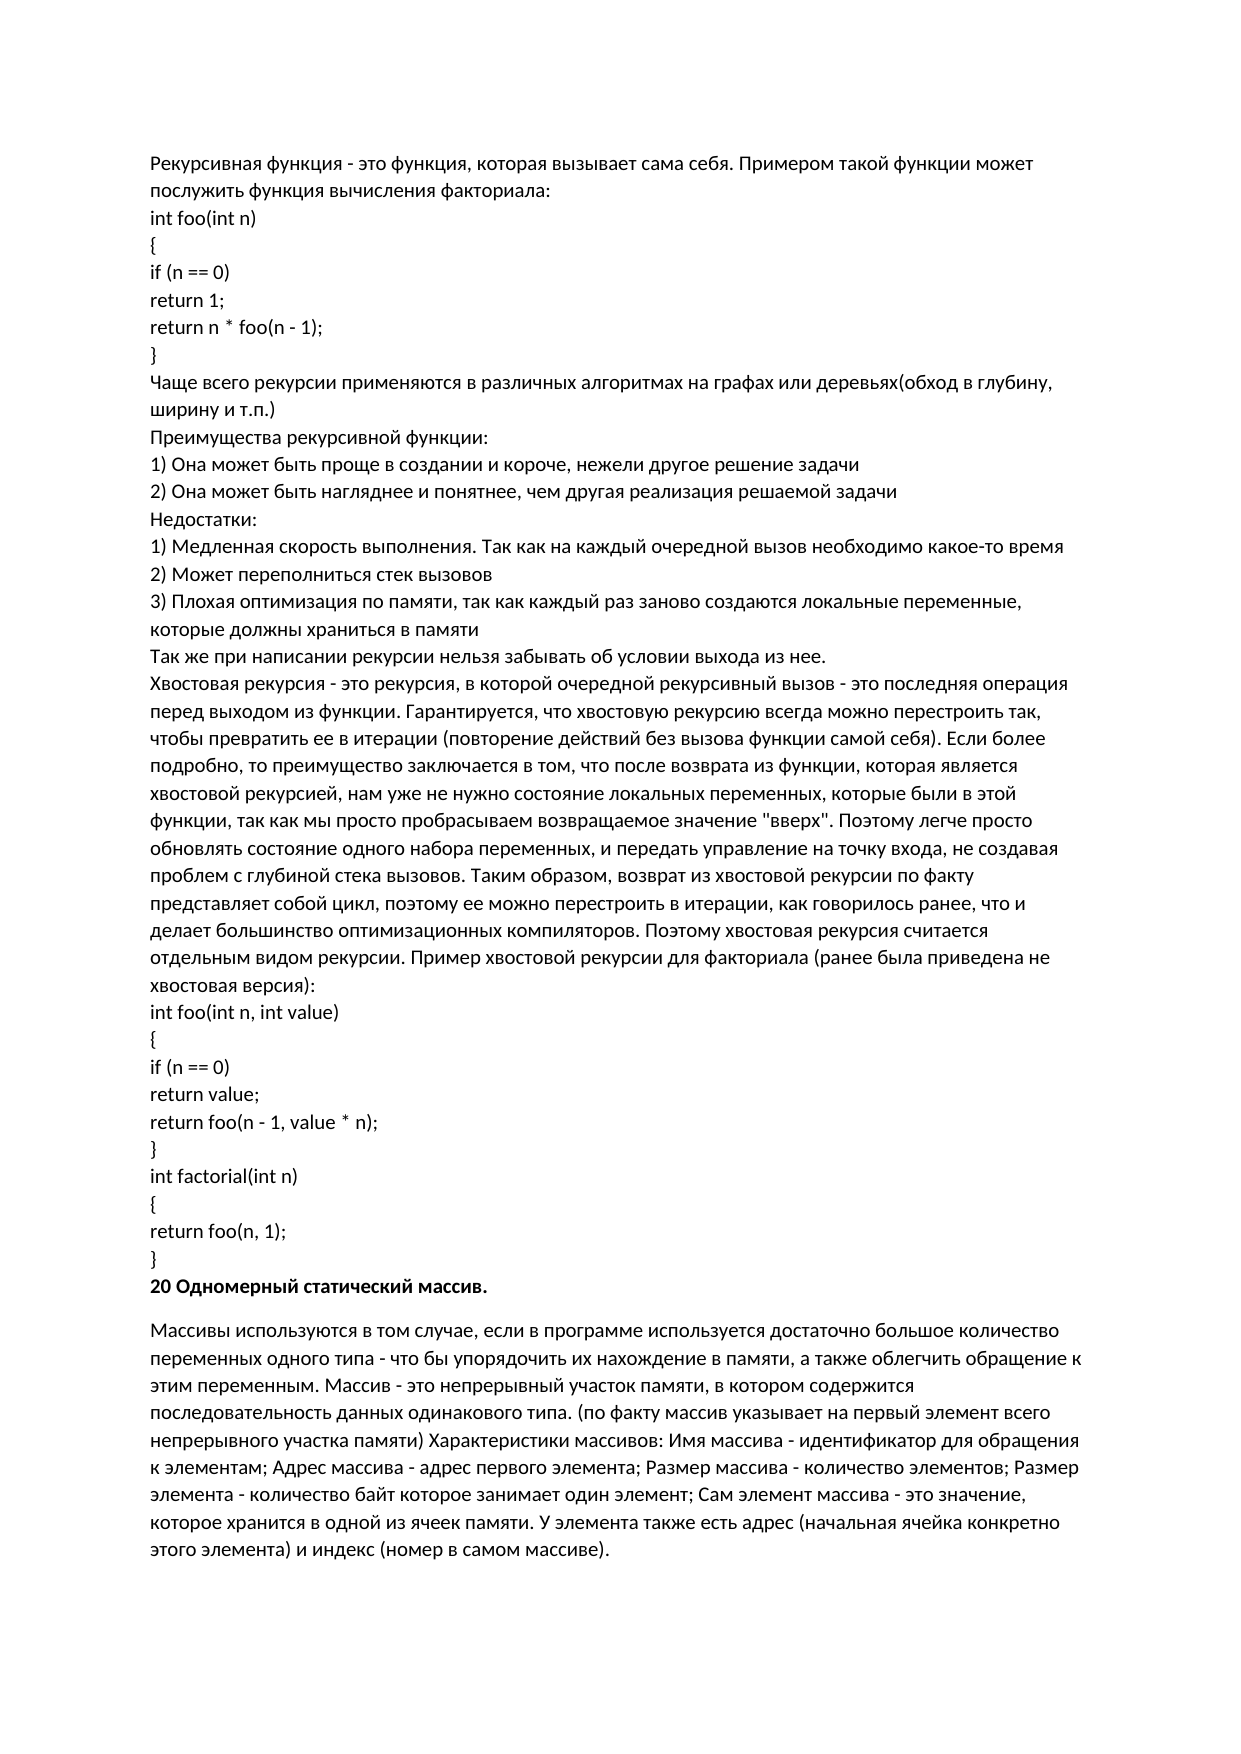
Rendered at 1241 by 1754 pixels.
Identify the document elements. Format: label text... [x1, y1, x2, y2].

text if (n == 0) [150, 259, 1090, 285]
text Так же при написании рекурсии нельзя забывать об условии выхода из нее. [150, 643, 1090, 668]
text int foo(int n, int value) [150, 999, 1090, 1025]
text { [150, 1191, 1090, 1216]
text return value; [150, 1081, 1090, 1107]
text } [150, 1246, 1090, 1271]
text Чаще всего рекурсии применяются в различных алгоритмах на графах или деревьях(обход в глубину, ширину и т.п.) [150, 369, 1090, 422]
text Массивы используются в том случае, если в программе используется достаточно большое количество переменных одного типа - что бы упорядочить их нахождение в памяти, а также облегчить обращение к этим переменным. Массив - это непрерывный участок памяти, в котором содержится последовательность данных одинакового типа. (по факту массив указывает на первый элемент всего непрерывного участка памяти) Характеристики массивов: Имя массива - идентификатор для обращения к элементам; Адрес массива - адрес первого элемента; Размер массива - количество элементов; Размер элемента - количество байт которое занимает один элемент; Сам элемент массива - это значение, которое хранится в одной из ячеек памяти. У элемента также есть адрес (начальная ячейка конкретно этого элемента) и индекс (номер в самом массиве). [150, 1317, 1090, 1562]
text } [150, 342, 1090, 367]
text 2) Может переполниться стек вызовов [150, 561, 1090, 586]
text if (n == 0) [150, 1054, 1090, 1079]
text return n * foo(n - 1); [150, 314, 1090, 340]
text return foo(n, 1); [150, 1218, 1090, 1244]
text int foo(int n) [150, 205, 1090, 230]
text Хвостовая рекурсия - это рекурсия, в которой очередной рекурсивный вызов - это последняя операция перед выходом из функции. Гарантируется, что хвостовую рекурсию всегда можно перестроить так, чтобы превратить ее в итерации (повторение действий без вызова функции самой себя). Если более подробно, то преимущество заключается в том, что после возврата из функции, которая является хвостовой рекурсией, нам уже не нужно состояние локальных переменных, которые были в этой функции, так как мы просто пробрасываем возвращаемое значение "вверх". Поэтому легче просто обновлять состояние одного набора переменных, и передать управление на точку входа, не создавая проблем с глубиной стека вызовов. Таким образом, возврат из хвостовой рекурсии по факту представляет собой цикл, поэтому ее можно перестроить в итерации, как говорилось ранее, что и делает большинство оптимизационных компиляторов. Поэтому хвостовая рекурсия считается отдельным видом рекурсии. Пример хвостовой рекурсии для факториала (ранее была приведена не хвостовая версия): [150, 671, 1090, 997]
text 20 Одномерный статический массив. [150, 1273, 1090, 1299]
text return foo(n - 1, value * n); [150, 1109, 1090, 1134]
text Рекурсивная функция - это функция, которая вызывает сама себя. Примером такой функции может послужить функция вычисления факториала: [150, 150, 1090, 203]
text 3) Плохая оптимизация по памяти, так как каждый раз заново создаются локальные переменные, которые должны храниться в памяти [150, 588, 1090, 641]
text Недостатки: [150, 506, 1090, 532]
text { [150, 1027, 1090, 1052]
text 1) Медленная скорость выполнения. Так как на каждый очередной вызов необходимо какое-то время [150, 533, 1090, 559]
text Преимущества рекурсивной функции: [150, 424, 1090, 449]
text } [150, 1136, 1090, 1162]
text return 1; [150, 287, 1090, 312]
text 1) Она может быть проще в создании и короче, нежели другое решение задачи [150, 451, 1090, 477]
text int factorial(int n) [150, 1164, 1090, 1189]
text { [150, 232, 1090, 258]
text 2) Она может быть нагляднее и понятнее, чем другая реализация решаемой задачи [150, 479, 1090, 504]
